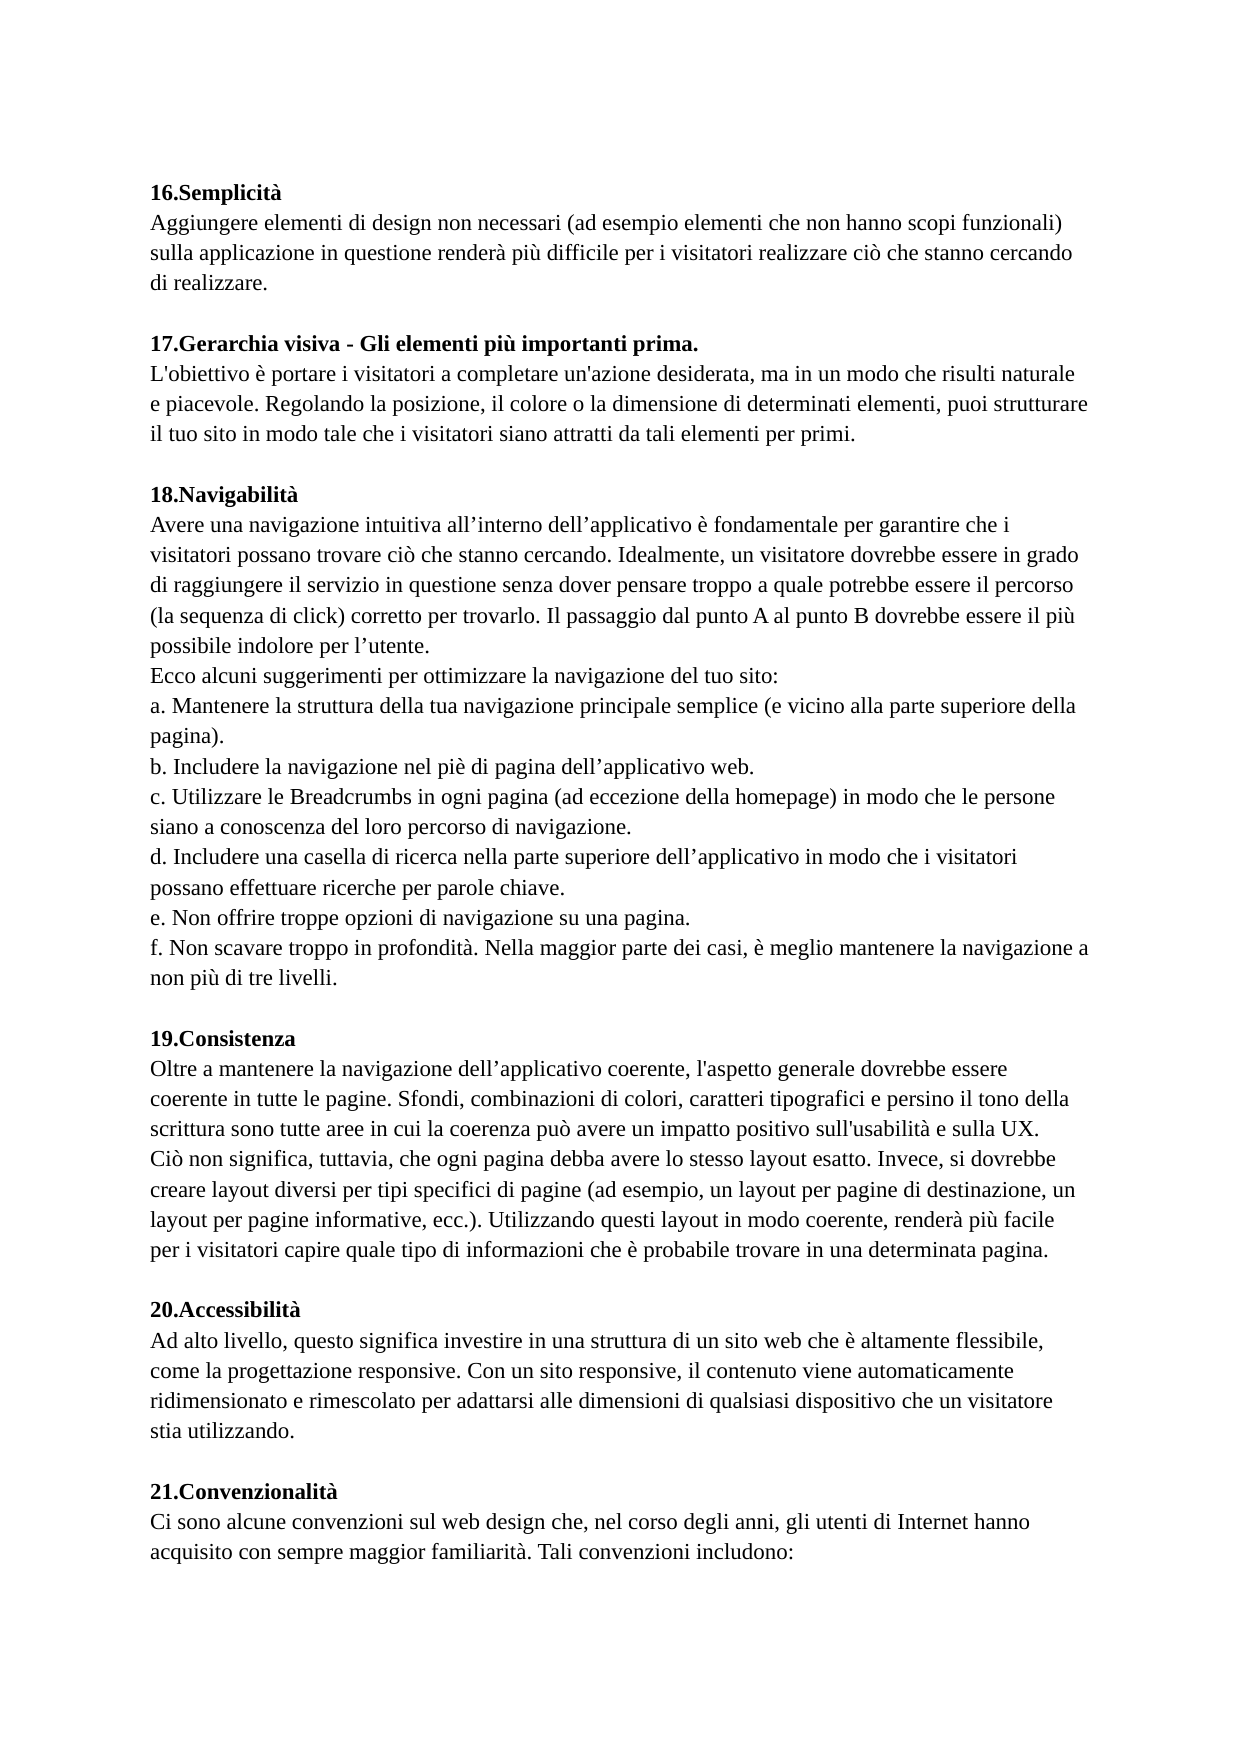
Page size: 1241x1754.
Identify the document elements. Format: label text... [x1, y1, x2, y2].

list c. Utilizzare le Breadcrumbs in ogni pagina (ad eccezione della homepage) in modo che le persone siano a conoscenza del loro percorso di navigazione. [150, 783, 1090, 839]
list 18.Navigabilità [150, 481, 1090, 507]
list f. Non scavare troppo in profondità. Nella maggior parte dei casi, è meglio mantenere la navigazione a non più di tre livelli. [150, 934, 1090, 991]
list Aggiungere elementi di design non necessari (ad esempio elementi che non hanno scopi funzionali) sulla applicazione in questione renderà più difficile per i visitatori realizzare ciò che stanno cercando di realizzare. [150, 209, 1090, 296]
list L'obiettivo è portare i visitatori a completare un'azione desiderata, ma in un modo che risulti naturale e piacevole. Regolando la posizione, il colore o la dimensione di determinati elementi, puoi strutturare il tuo sito in modo tale che i visitatori siano attratti da tali elementi per primi. [150, 360, 1090, 447]
list Ciò non significa, tuttavia, che ogni pagina debba avere lo stesso layout esatto. Invece, si dovrebbe creare layout diversi per tipi specifici di pagine (ad esempio, un layout per pagine di destinazione, un layout per pagine informative, ecc.). Utilizzando questi layout in modo coerente, renderà più facile per i visitatori capire quale tipo di informazioni che è probabile trovare in una determinata pagina. [150, 1145, 1090, 1262]
list Ecco alcuni suggerimenti per ottimizzare la navigazione del tuo sito: [150, 662, 1090, 688]
list Ad alto livello, questo significa investire in una struttura di un sito web che è altamente flessibile, come la progettazione responsive. Con un sito responsive, il contenuto viene automaticamente ridimensionato e rimescolato per adattarsi alle dimensioni di qualsiasi dispositivo che un visitatore stia utilizzando. [150, 1327, 1090, 1444]
list b. Includere la navigazione nel piè di pagina dell’applicativo web. [150, 753, 1090, 779]
list 21.Convenzionalità [150, 1478, 1090, 1504]
list 20.Accessibilità [150, 1296, 1090, 1323]
list Avere una navigazione intuitiva all’interno dell’applicativo è fondamentale per garantire che i visitatori possano trovare ciò che stanno cercando. Idealmente, un visitatore dovrebbe essere in grado di raggiungere il servizio in questione senza dover pensare troppo a quale potrebbe essere il percorso (la sequenza di click) corretto per trovarlo. Il passaggio dal punto A al punto B dovrebbe essere il più possibile indolore per l’utente. [150, 511, 1090, 658]
list a. Mantenere la struttura della tua navigazione principale semplice (e vicino alla parte superiore della pagina). [150, 692, 1090, 749]
list e. Non offrire troppe opzioni di navigazione su una pagina. [150, 904, 1090, 930]
list 17.Gerarchia visiva - Gli elementi più importanti prima. [150, 330, 1090, 356]
list Oltre a mantenere la navigazione dell’applicativo coerente, l'aspetto generale dovrebbe essere coerente in tutte le pagine. Sfondi, combinazioni di colori, caratteri tipografici e persino il tono della scrittura sono tutte aree in cui la coerenza può avere un impatto positivo sull'usabilità e sulla UX. [150, 1055, 1090, 1142]
list Ci sono alcune convenzioni sul web design che, nel corso degli anni, gli utenti di Internet hanno acquisito con sempre maggior familiarità. Tali convenzioni includono: [150, 1508, 1090, 1564]
list d. Includere una casella di ricerca nella parte superiore dell’applicativo in modo che i visitatori possano effettuare ricerche per parole chiave. [150, 843, 1090, 900]
list 19.Consistenza [150, 1024, 1090, 1051]
list 16.Semplicità [150, 179, 1090, 205]
